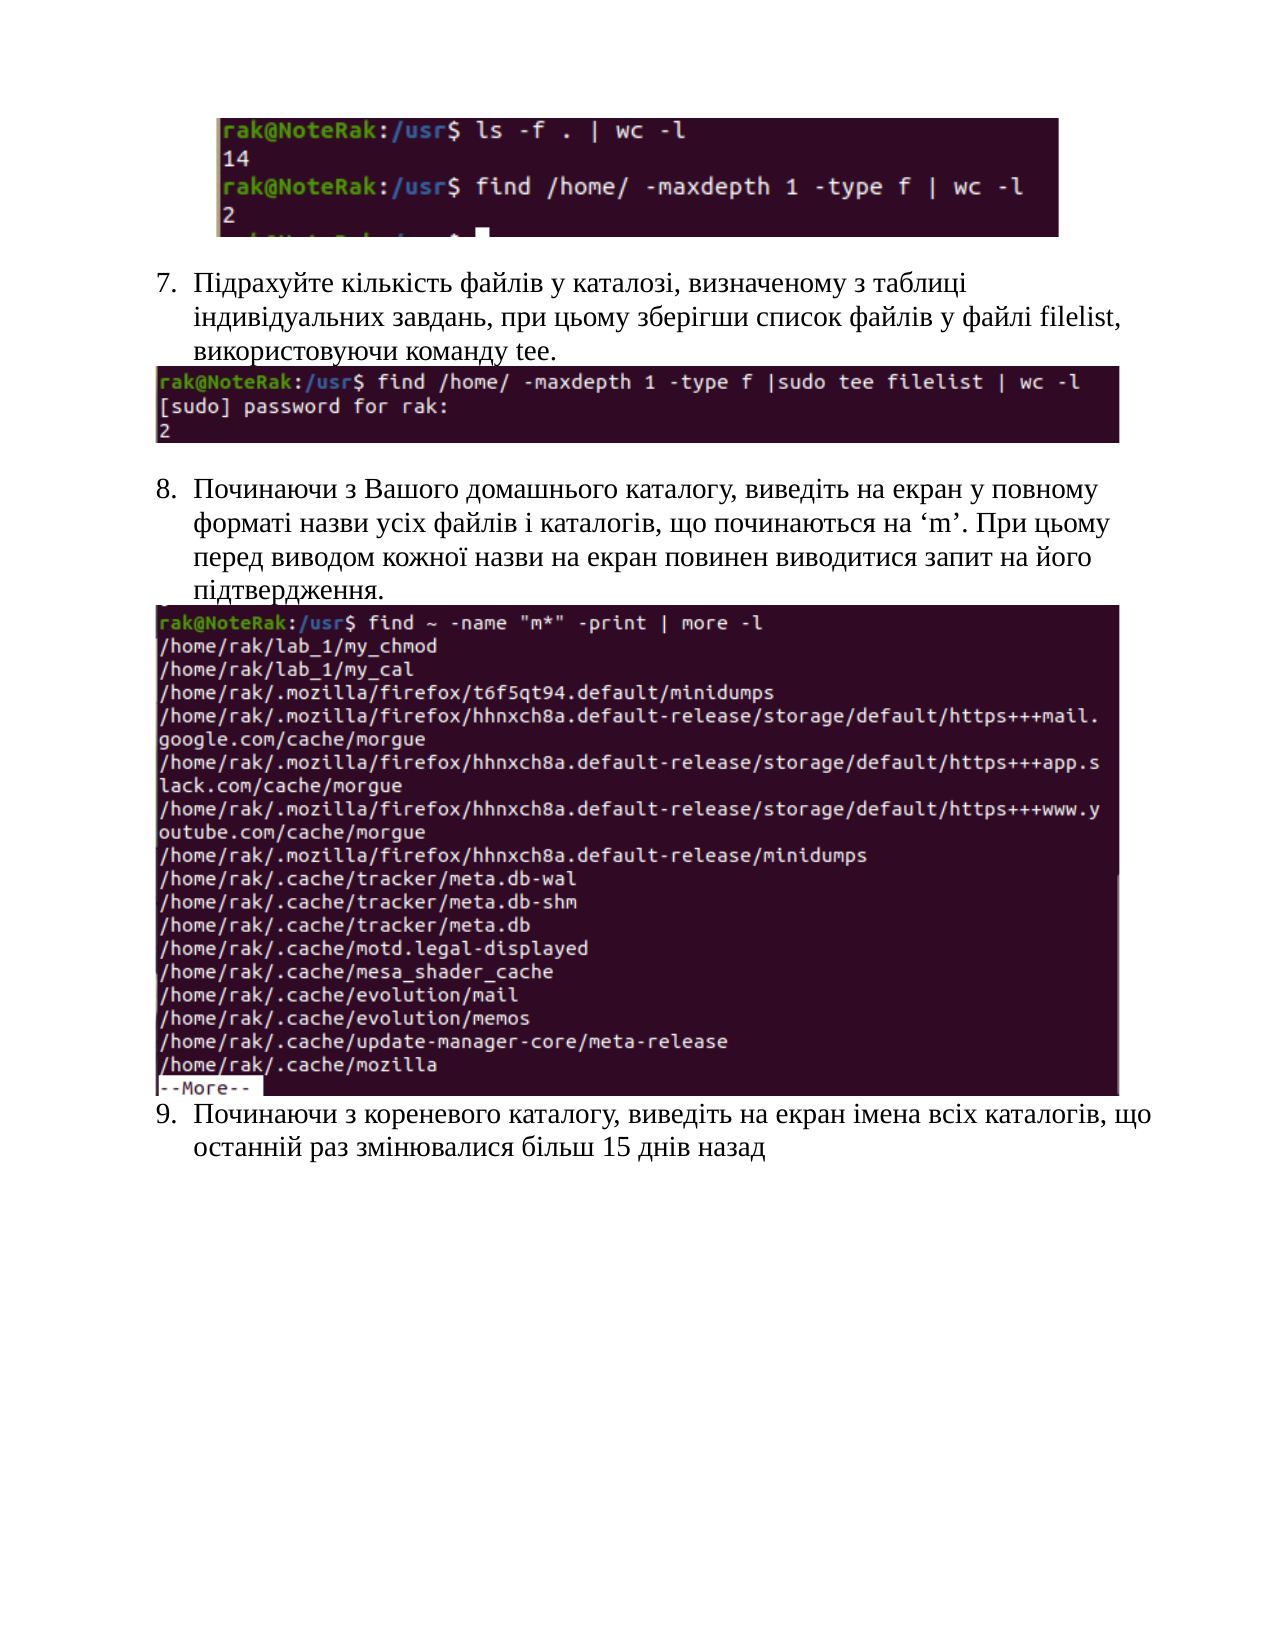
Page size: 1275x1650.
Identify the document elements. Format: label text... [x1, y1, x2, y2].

list Починаючи з кореневого каталогу, виведіть на екран імена всіх каталогів, що останній раз змінювалися більш 15 днів назад [156, 917, 1157, 1163]
picture [155, 366, 1120, 443]
list Починаючи з Вашого домашнього каталогу, виведіть на екран у повному форматі назви усіх файлів і каталогів, що починаються на ‘m’. При цьому перед виводом кожної назви на екран повинен виводитися запит на його підтвердження. [156, 472, 1157, 606]
picture [155, 605, 1120, 1096]
list Підрахуйте кількість файлів у каталозі, визначеному з таблиці індивідуальних завдань, при цьому зберігши список файлів у файлі filelist, використовуючи команду tee. [156, 266, 1157, 366]
picture [216, 118, 1059, 237]
